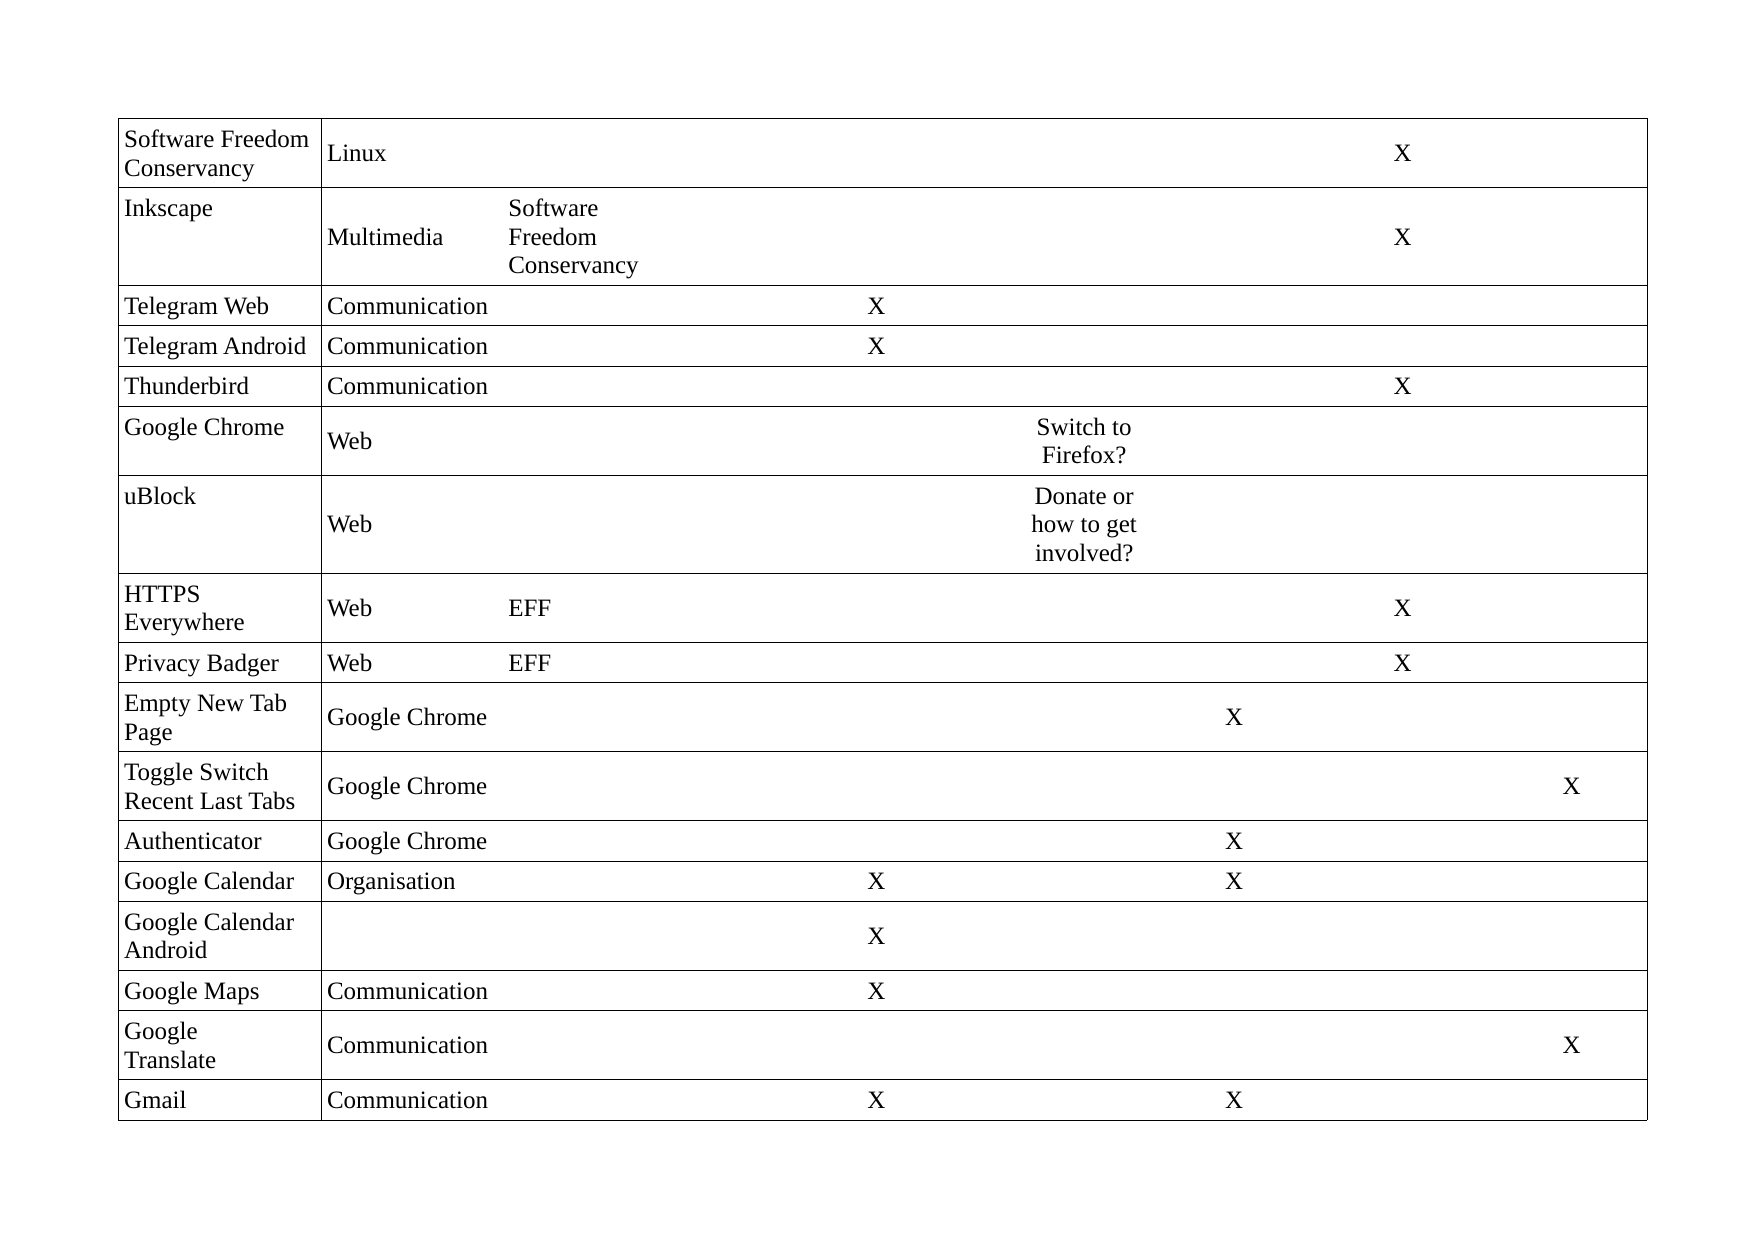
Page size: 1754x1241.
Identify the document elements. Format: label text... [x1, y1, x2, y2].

table_cell [1159, 407, 1308, 475]
table_cell [503, 286, 743, 325]
table_cell [1009, 1080, 1159, 1120]
table_cell [743, 119, 1009, 187]
table_cell X [743, 286, 1009, 325]
table_cell Google Calendar [119, 862, 321, 901]
table_cell [1496, 821, 1647, 861]
table_cell [1159, 902, 1308, 970]
table_cell X [1309, 367, 1496, 406]
table_cell [503, 1011, 743, 1079]
table_cell [1159, 119, 1308, 187]
table_cell Switch to Firefox? [1009, 407, 1159, 475]
table_cell [1159, 476, 1308, 573]
table_cell Thunderbird [119, 367, 321, 406]
table_cell [503, 683, 743, 751]
table_cell [1009, 326, 1159, 366]
table_cell [1009, 752, 1159, 820]
table_cell [1309, 862, 1496, 901]
table_cell [1496, 971, 1647, 1010]
table_cell [503, 902, 743, 970]
table_cell [1496, 902, 1647, 970]
table_cell [1009, 286, 1159, 325]
table_cell [503, 821, 743, 861]
table_cell [1159, 1011, 1308, 1079]
table_cell Inkscape [119, 188, 321, 285]
table_cell Web [322, 574, 502, 642]
table_cell [743, 574, 1009, 642]
table_cell [1309, 683, 1496, 751]
table_cell [1309, 752, 1496, 820]
table_cell [1009, 367, 1159, 406]
table_cell X [743, 862, 1009, 901]
table_cell [1496, 326, 1647, 366]
table_cell Communication [322, 1011, 502, 1079]
table_cell EFF [503, 574, 743, 642]
table_cell [1496, 574, 1647, 642]
table_cell [322, 902, 502, 970]
table_cell [503, 971, 743, 1010]
table_cell [1496, 643, 1647, 682]
table_cell [1009, 862, 1159, 901]
table_cell [1159, 574, 1308, 642]
table_cell [1009, 188, 1159, 285]
table_cell X [1159, 821, 1308, 861]
table_cell [1009, 574, 1159, 642]
table_cell X [1309, 574, 1496, 642]
table_cell X [1159, 1080, 1308, 1120]
table_cell [1309, 1011, 1496, 1079]
table_cell [1159, 971, 1308, 1010]
table_cell uBlock [119, 476, 321, 573]
table_cell Web [322, 476, 502, 573]
table_cell Empty New Tab Page [119, 683, 321, 751]
table_cell [743, 367, 1009, 406]
table_cell [503, 1080, 743, 1120]
table_cell [1309, 1080, 1496, 1120]
table_cell X [1496, 1011, 1647, 1079]
table_cell Google Chrome [322, 683, 502, 751]
table_cell [1159, 188, 1308, 285]
table_cell [503, 752, 743, 820]
table_cell [1309, 326, 1496, 366]
table_cell X [1159, 683, 1308, 751]
table_cell Donate or how to get involved? [1009, 476, 1159, 573]
table_cell [1159, 286, 1308, 325]
table_cell [743, 643, 1009, 682]
table_cell Communication [322, 1080, 502, 1120]
table_cell HTTPS Everywhere [119, 574, 321, 642]
table_cell Google Chrome [322, 821, 502, 861]
table_cell [743, 1011, 1009, 1079]
table_cell Communication [322, 286, 502, 325]
table_cell [1496, 476, 1647, 573]
table_cell Linux [322, 119, 502, 187]
table_cell [1496, 286, 1647, 325]
table_cell X [1309, 119, 1496, 187]
table_cell [1496, 683, 1647, 751]
table_cell EFF [503, 643, 743, 682]
table_cell X [743, 326, 1009, 366]
table_cell [743, 407, 1009, 475]
table_cell [1009, 643, 1159, 682]
table_cell X [743, 1080, 1009, 1120]
table_cell [503, 119, 743, 187]
table_cell Authenticator [119, 821, 321, 861]
table_cell Web [322, 407, 502, 475]
table_cell X [743, 902, 1009, 970]
table_cell Communication [322, 326, 502, 366]
table_cell [1009, 1011, 1159, 1079]
table_cell [503, 407, 743, 475]
table_cell [1309, 407, 1496, 475]
table_cell [503, 862, 743, 901]
table_cell [1496, 188, 1647, 285]
table_cell [1309, 971, 1496, 1010]
table_cell [743, 752, 1009, 820]
table_cell [1496, 407, 1647, 475]
table_cell [1009, 971, 1159, 1010]
table_cell [1496, 367, 1647, 406]
table_cell [1496, 862, 1647, 901]
table_cell [1159, 367, 1308, 406]
table_cell Telegram Android [119, 326, 321, 366]
table_cell [743, 188, 1009, 285]
table_cell [1159, 643, 1308, 682]
table_cell Google Maps [119, 971, 321, 1010]
table_cell X [1159, 862, 1308, 901]
table_cell Multimedia [322, 188, 502, 285]
table_cell X [1496, 752, 1647, 820]
table_cell Organisation [322, 862, 502, 901]
table_cell [503, 476, 743, 573]
table_cell Google Chrome [322, 752, 502, 820]
table_cell Communication [322, 367, 502, 406]
table_cell [503, 326, 743, 366]
table_cell Gmail [119, 1080, 321, 1120]
table_cell [1159, 752, 1308, 820]
table_cell [1009, 119, 1159, 187]
table_cell [1309, 476, 1496, 573]
table_cell [1309, 286, 1496, 325]
table_cell X [1309, 188, 1496, 285]
table_cell Telegram Web [119, 286, 321, 325]
table_cell [1009, 683, 1159, 751]
table_cell [1009, 821, 1159, 861]
table_cell [1009, 902, 1159, 970]
table_cell [503, 367, 743, 406]
table_cell [743, 476, 1009, 573]
table_cell [1159, 326, 1308, 366]
table_cell Web [322, 643, 502, 682]
table_cell [1496, 1080, 1647, 1120]
table_cell [1309, 902, 1496, 970]
table_cell [743, 821, 1009, 861]
table_cell [743, 683, 1009, 751]
table_cell Google Chrome [119, 407, 321, 475]
table_cell X [743, 971, 1009, 1010]
table_cell X [1309, 643, 1496, 682]
table_cell [1309, 821, 1496, 861]
table_cell Toggle Switch Recent Last Tabs [119, 752, 321, 820]
table_cell Communication [322, 971, 502, 1010]
table_cell Google Calendar Android [119, 902, 321, 970]
table_cell Software Freedom Conservancy [119, 119, 321, 187]
table_cell Google Translate [119, 1011, 321, 1079]
table_cell Software Freedom Conservancy [503, 188, 743, 285]
table_cell Privacy Badger [119, 643, 321, 682]
table_cell [1496, 119, 1647, 187]
